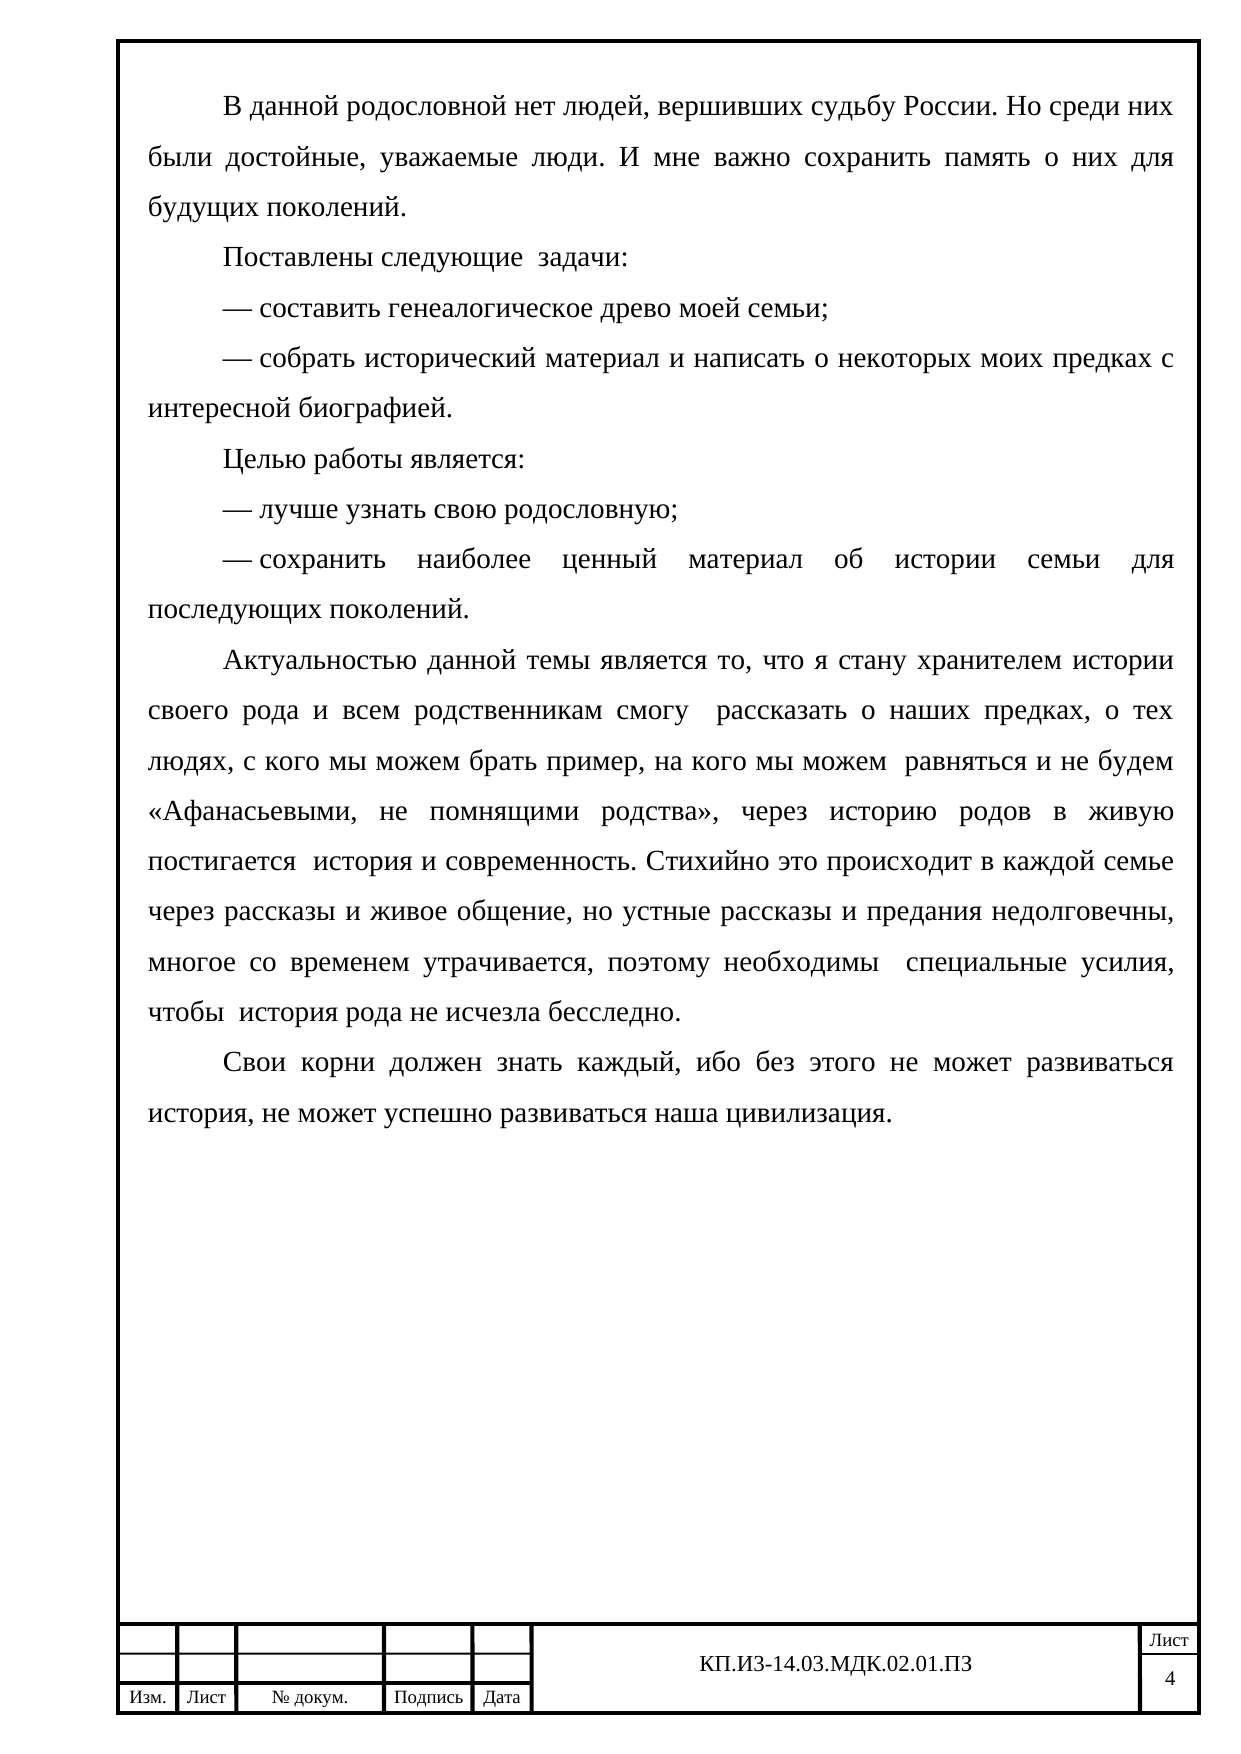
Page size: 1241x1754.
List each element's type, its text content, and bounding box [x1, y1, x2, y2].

text Свои корни должен знать каждый, ибо без этого не может развиваться история, не может успешно развиваться наша цивилизация. [148, 1044, 1175, 1128]
list лучше узнать свою родословную; [148, 491, 1175, 524]
text Поставлены следующие задачи: [148, 239, 1175, 273]
text В данной родословной нет людей, вершивших судьбу России. Но среди них были достойные, уважаемые люди. И мне важно сохранить память о них для будущих поколений. [148, 88, 1175, 223]
text Актуальностью данной темы является то, что я стану хранителем истории своего рода и всем родственникам смогу рассказать о наших предках, о тех людях, с кого мы можем брать пример, на кого мы можем равняться и не будем «Афанасьевыми, не помнящими родства», через историю родов в живую постигается история и современность. Стихийно это происходит в каждой семье через рассказы и живое общение, но устные рассказы и предания недолговечны, многое со временем утрачивается, поэтому необходимы специальные усилия, чтобы история рода не исчезла бесследно. [148, 642, 1175, 1028]
list составить генеалогическое древо моей семьи; [148, 290, 1175, 323]
list собрать исторический материал и написать о некоторых моих предках с интересной биографией. [148, 340, 1175, 424]
text Целью работы является: [148, 441, 1175, 474]
list сохранить наиболее ценный материал об истории семьи для последующих поколений. [148, 541, 1175, 625]
